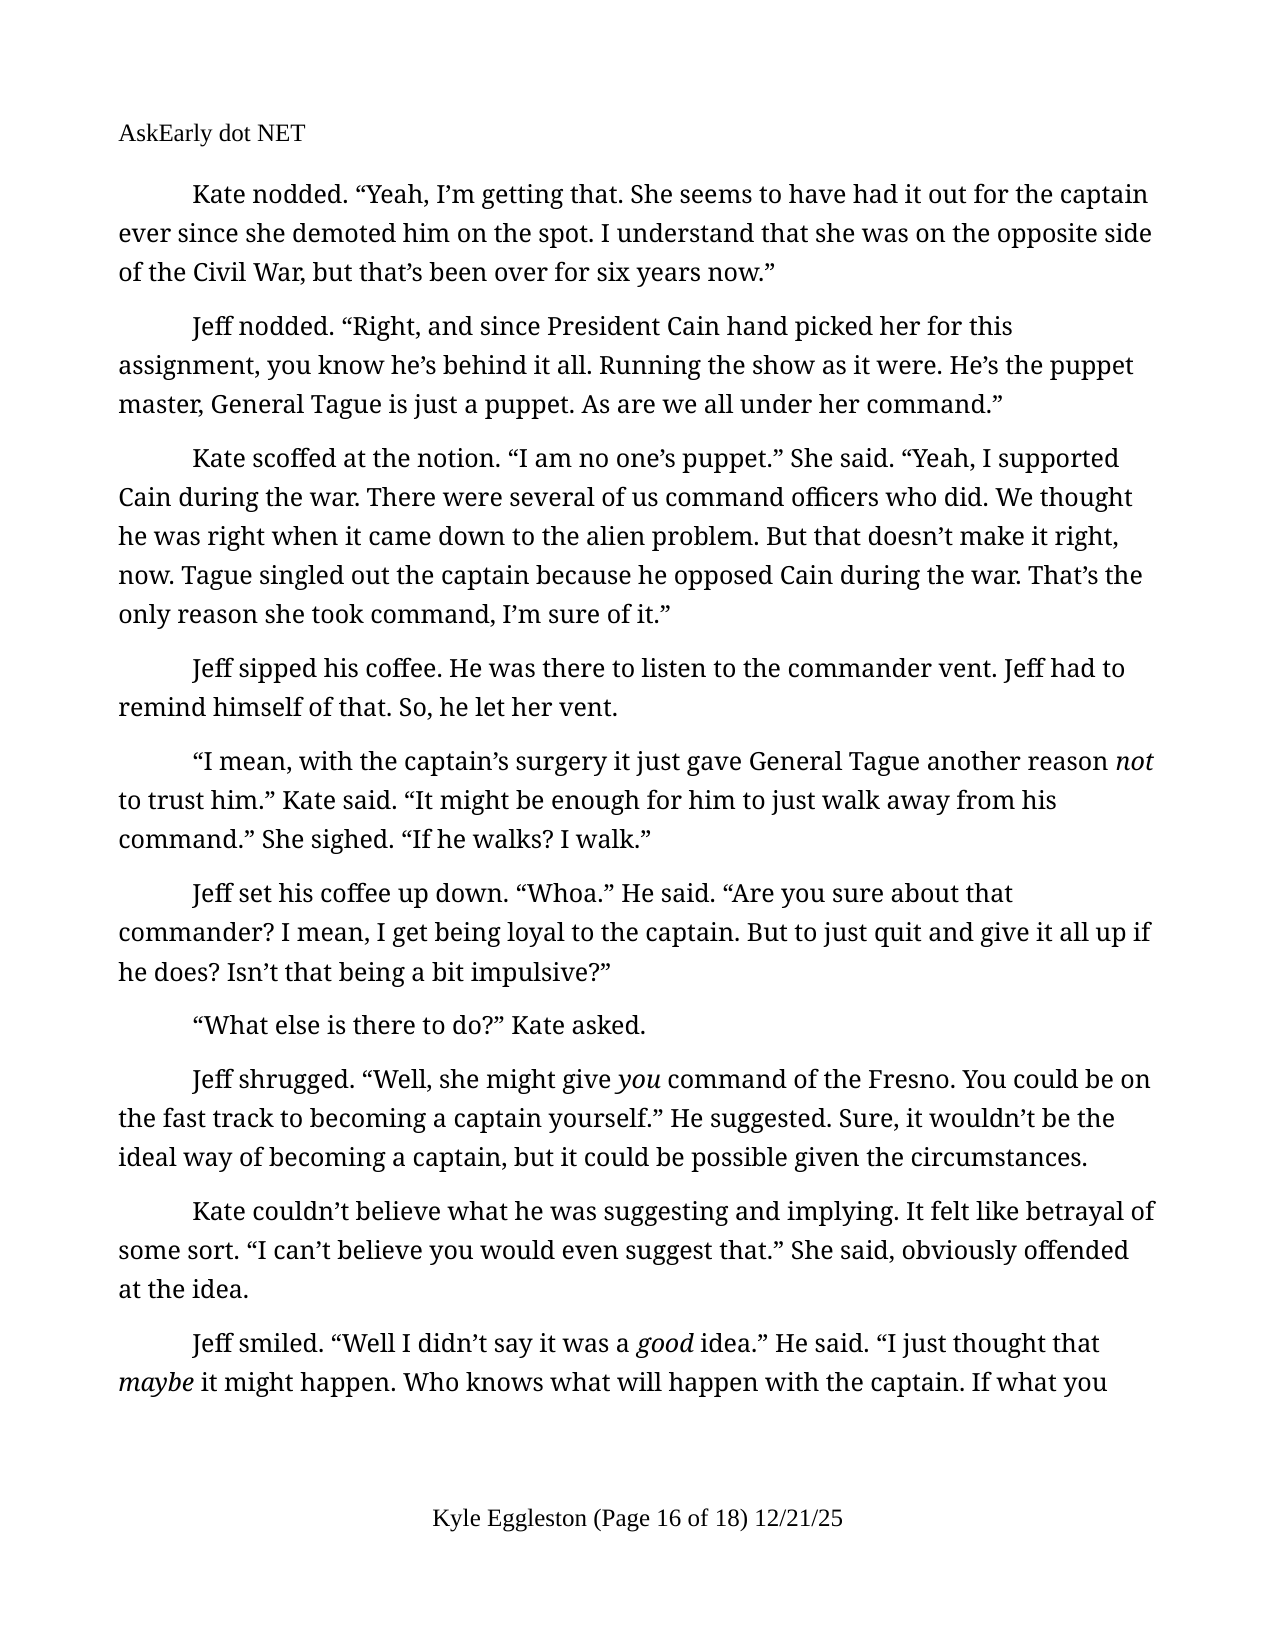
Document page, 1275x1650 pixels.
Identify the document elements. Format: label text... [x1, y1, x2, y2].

text Kate nodded. “Yeah, I’m getting that. She seems to have had it out for the captain ever since she demoted him on the spot. I understand that she was on the opposite side of the Civil War, but that’s been over for six years now.” [118, 176, 1157, 289]
text Jeff smiled. “Well I didn’t say it was a good idea.” He said. “I just thought that maybe it might happen. Who knows what will happen with the captain. If what you [118, 1326, 1157, 1399]
text Kate couldn’t believe what he was suggesting and implying. It felt like betrayal of some sort. “I can’t believe you would even suggest that.” She said, obviously offended at the idea. [118, 1194, 1157, 1306]
text Jeff sipped his coffee. He was there to listen to the commander vent. Jeff had to remind himself of that. So, he let her vent. [118, 651, 1157, 724]
text “What else is there to do?” Kate asked. [118, 1008, 1157, 1042]
text Jeff nodded. “Right, and since President Cain hand picked her for this assignment, you know he’s behind it all. Running the show as it were. He’s the puppet master, General Tague is just a puppet. As are we all under her command.” [118, 308, 1157, 421]
text Jeff shrugged. “Well, she might give you command of the Fresno. You could be on the fast track to becoming a captain yourself.” He suggested. Sure, it wouldn’t be the ideal way of becoming a captain, but it could be possible given the circumstances. [118, 1062, 1157, 1174]
text “I mean, with the captain’s surgery it just gave General Tague another reason not to trust him.” Kate said. “It might be enough for him to just walk away from his command.” She sighed. “If he walks? I walk.” [118, 744, 1157, 856]
text Jeff set his coffee up down. “Whoa.” He said. “Are you sure about that commander? I mean, I get being loyal to the captain. But to just quit and give it all up if he does? Isn’t that being a bit impulsive?” [118, 876, 1157, 988]
text Kate scoffed at the notion. “I am no one’s puppet.” She said. “Yeah, I supported Cain during the war. There were several of us command officers who did. We thought he was right when it came down to the alien problem. But that doesn’t make it right, now. Tague singled out the captain because he opposed Cain during the war. That’s the only reason she took command, I’m sure of it.” [118, 441, 1157, 631]
